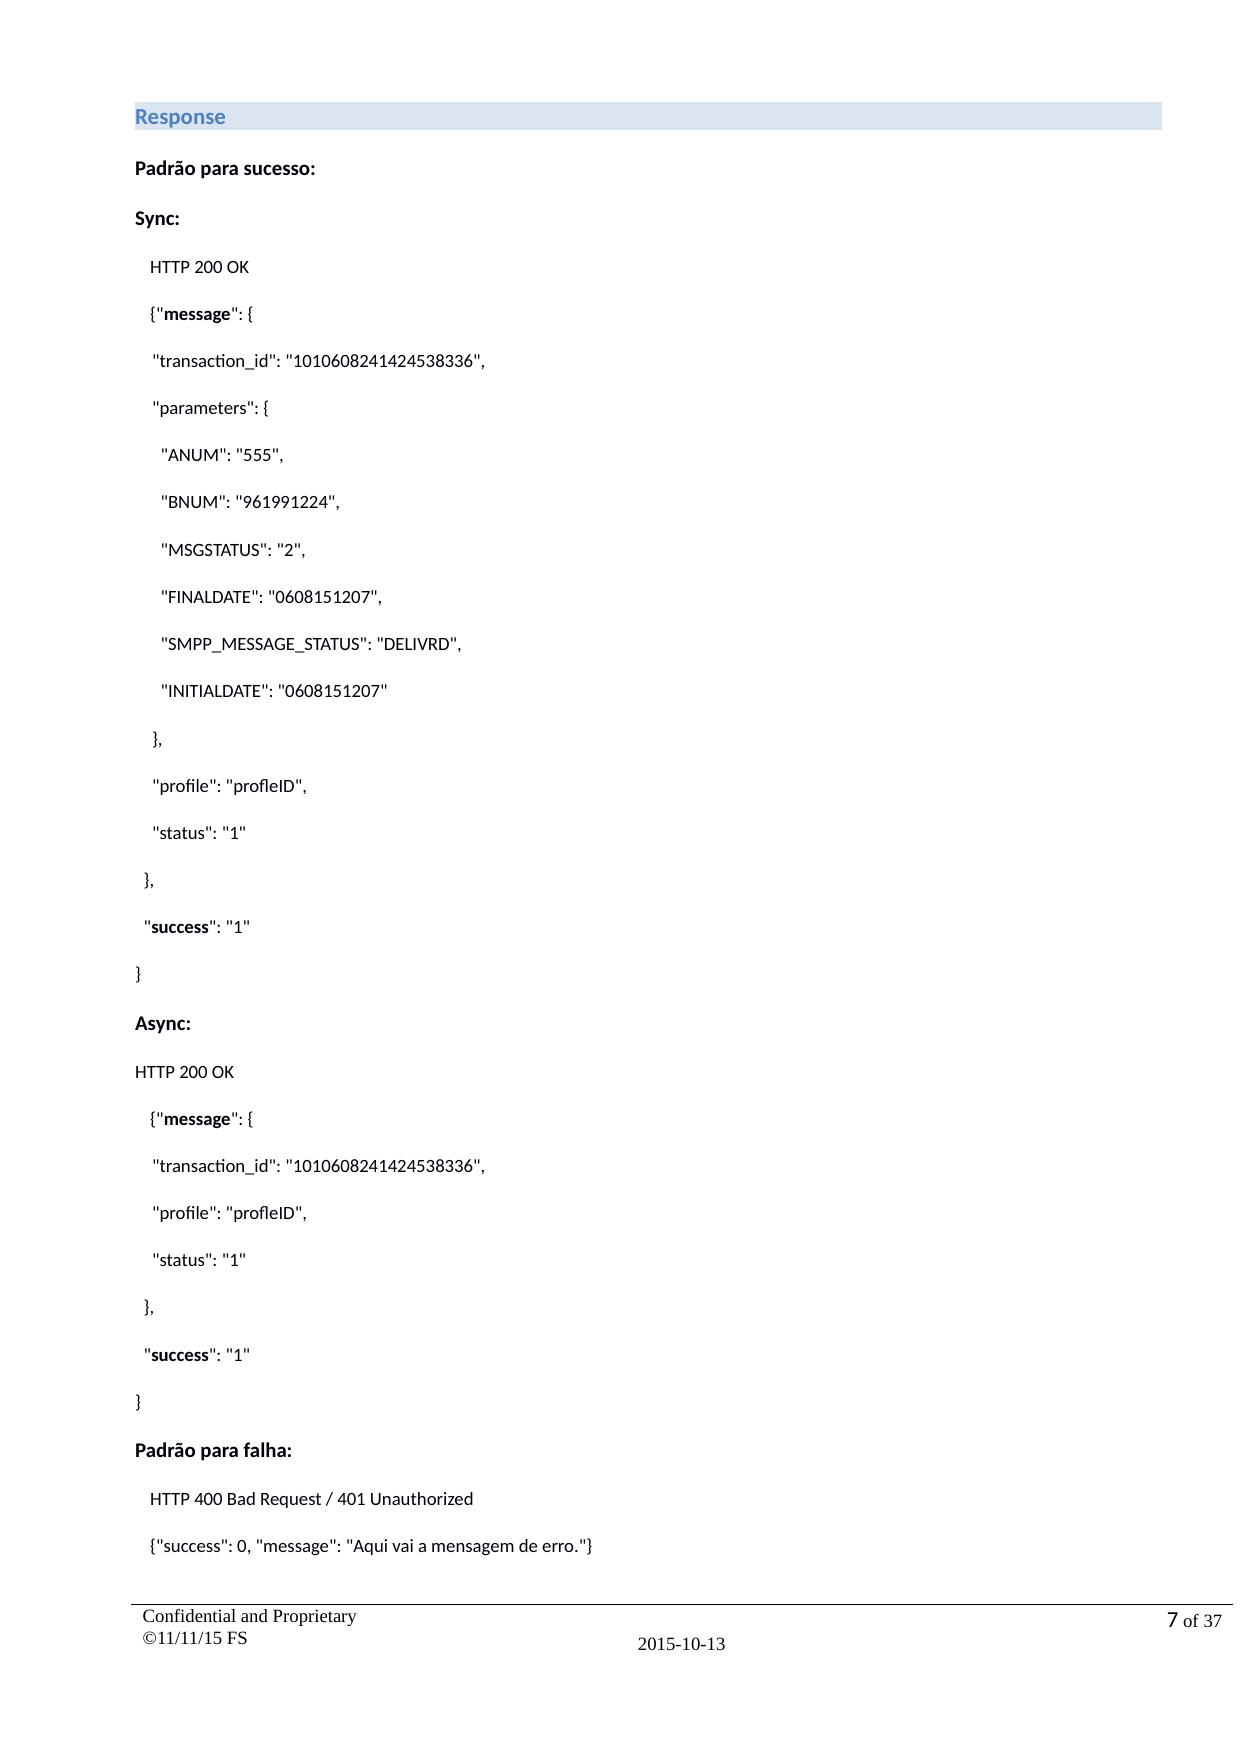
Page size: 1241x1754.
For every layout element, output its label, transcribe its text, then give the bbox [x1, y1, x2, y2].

text "profile": "profleID", [135, 774, 1162, 797]
text Padrão para falha: [135, 1437, 1162, 1463]
text }, [135, 727, 1162, 749]
text } [135, 963, 1162, 986]
text "SMPP_MESSAGE_STATUS": "DELIVRD", [135, 632, 1162, 655]
text "parameters": { [135, 396, 1162, 419]
text {"success": 0, "message": "Aqui vai a mensagem de erro."} [135, 1534, 1162, 1557]
text "INITIALDATE": "0608151207" [135, 679, 1162, 702]
text "transaction_id": "1010608241424538336", [135, 1154, 1162, 1177]
text Padrão para sucesso: [135, 155, 1162, 180]
text "profile": "profleID", [135, 1201, 1162, 1224]
text Sync: [135, 205, 1162, 230]
text } [135, 1390, 1162, 1413]
text }, [135, 1296, 1162, 1319]
text "MSGSTATUS": "2", [135, 538, 1162, 561]
text Response [135, 102, 1162, 130]
text "status": "1" [135, 1248, 1162, 1271]
text Async: [135, 1010, 1162, 1035]
text }, [135, 868, 1162, 891]
text "success": "1" [135, 1343, 1162, 1366]
text HTTP 200 OK [135, 1060, 1162, 1083]
text "FINALDATE": "0608151207", [135, 585, 1162, 608]
text "status": "1" [135, 821, 1162, 844]
text HTTP 200 OK [135, 255, 1162, 278]
text HTTP 400 Bad Request / 401 Unauthorized [135, 1487, 1162, 1510]
text {"message": { [135, 1107, 1162, 1130]
text "ANUM": "555", [135, 443, 1162, 466]
text "success": "1" [135, 915, 1162, 938]
text {"message": { [135, 302, 1162, 325]
text "BNUM": "961991224", [135, 491, 1162, 514]
text "transaction_id": "1010608241424538336", [135, 349, 1162, 372]
